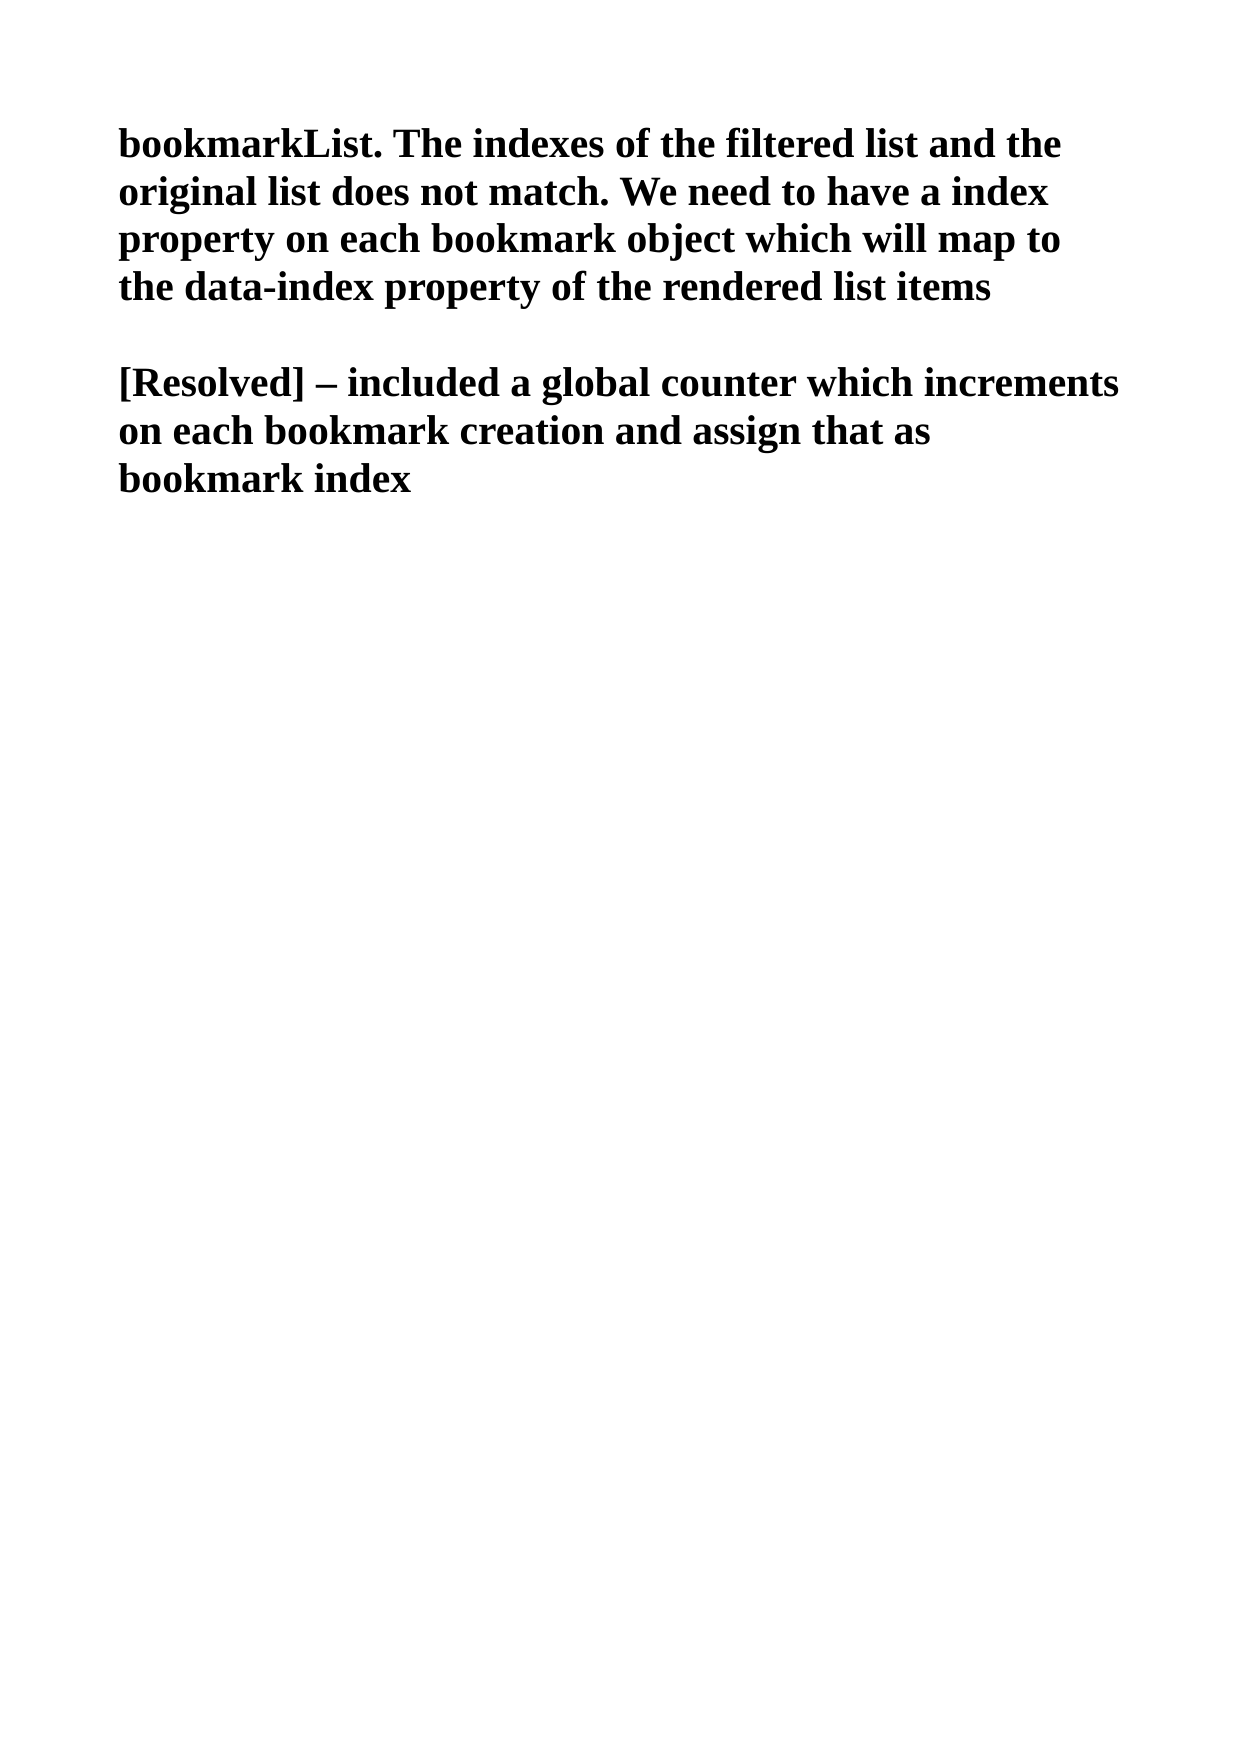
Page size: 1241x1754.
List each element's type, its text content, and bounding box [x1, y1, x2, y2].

text bookmarkList. The indexes of the filtered list and the original list does not match. We need to have a index property on each bookmark object which will map to the data-index property of the rendered list items [118, 118, 1122, 310]
text [Resolved] – included a global counter which increments on each bookmark creation and assign that as bookmark index [118, 358, 1122, 501]
